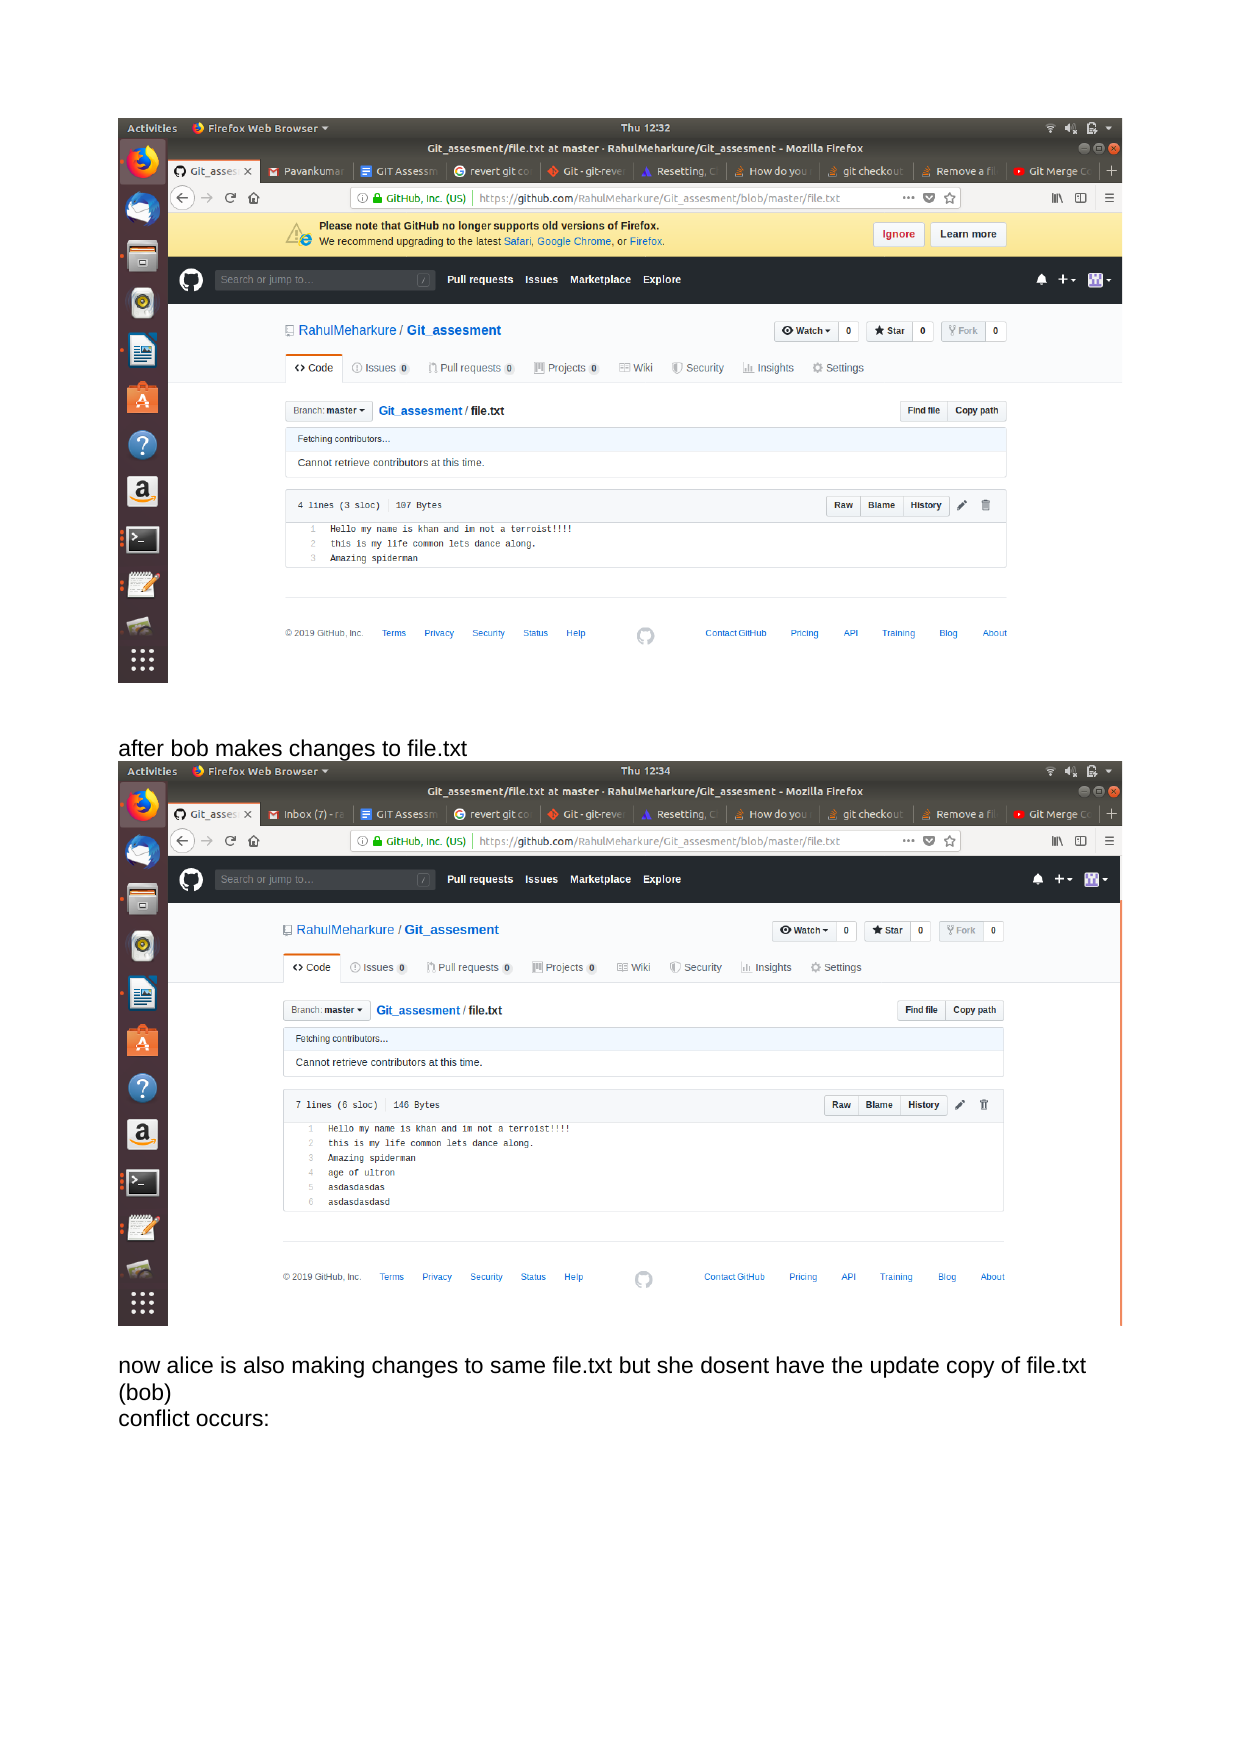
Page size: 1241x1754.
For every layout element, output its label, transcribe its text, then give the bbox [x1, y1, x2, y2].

text now alice is also making changes to same file.txt but she dosent have the update copy of file.txt (bob) [118, 1352, 1122, 1405]
text conflict occurs: [118, 1405, 1122, 1431]
text after bob makes changes to file.txt [118, 735, 1122, 761]
picture [118, 761, 1123, 1326]
picture [118, 118, 1123, 683]
